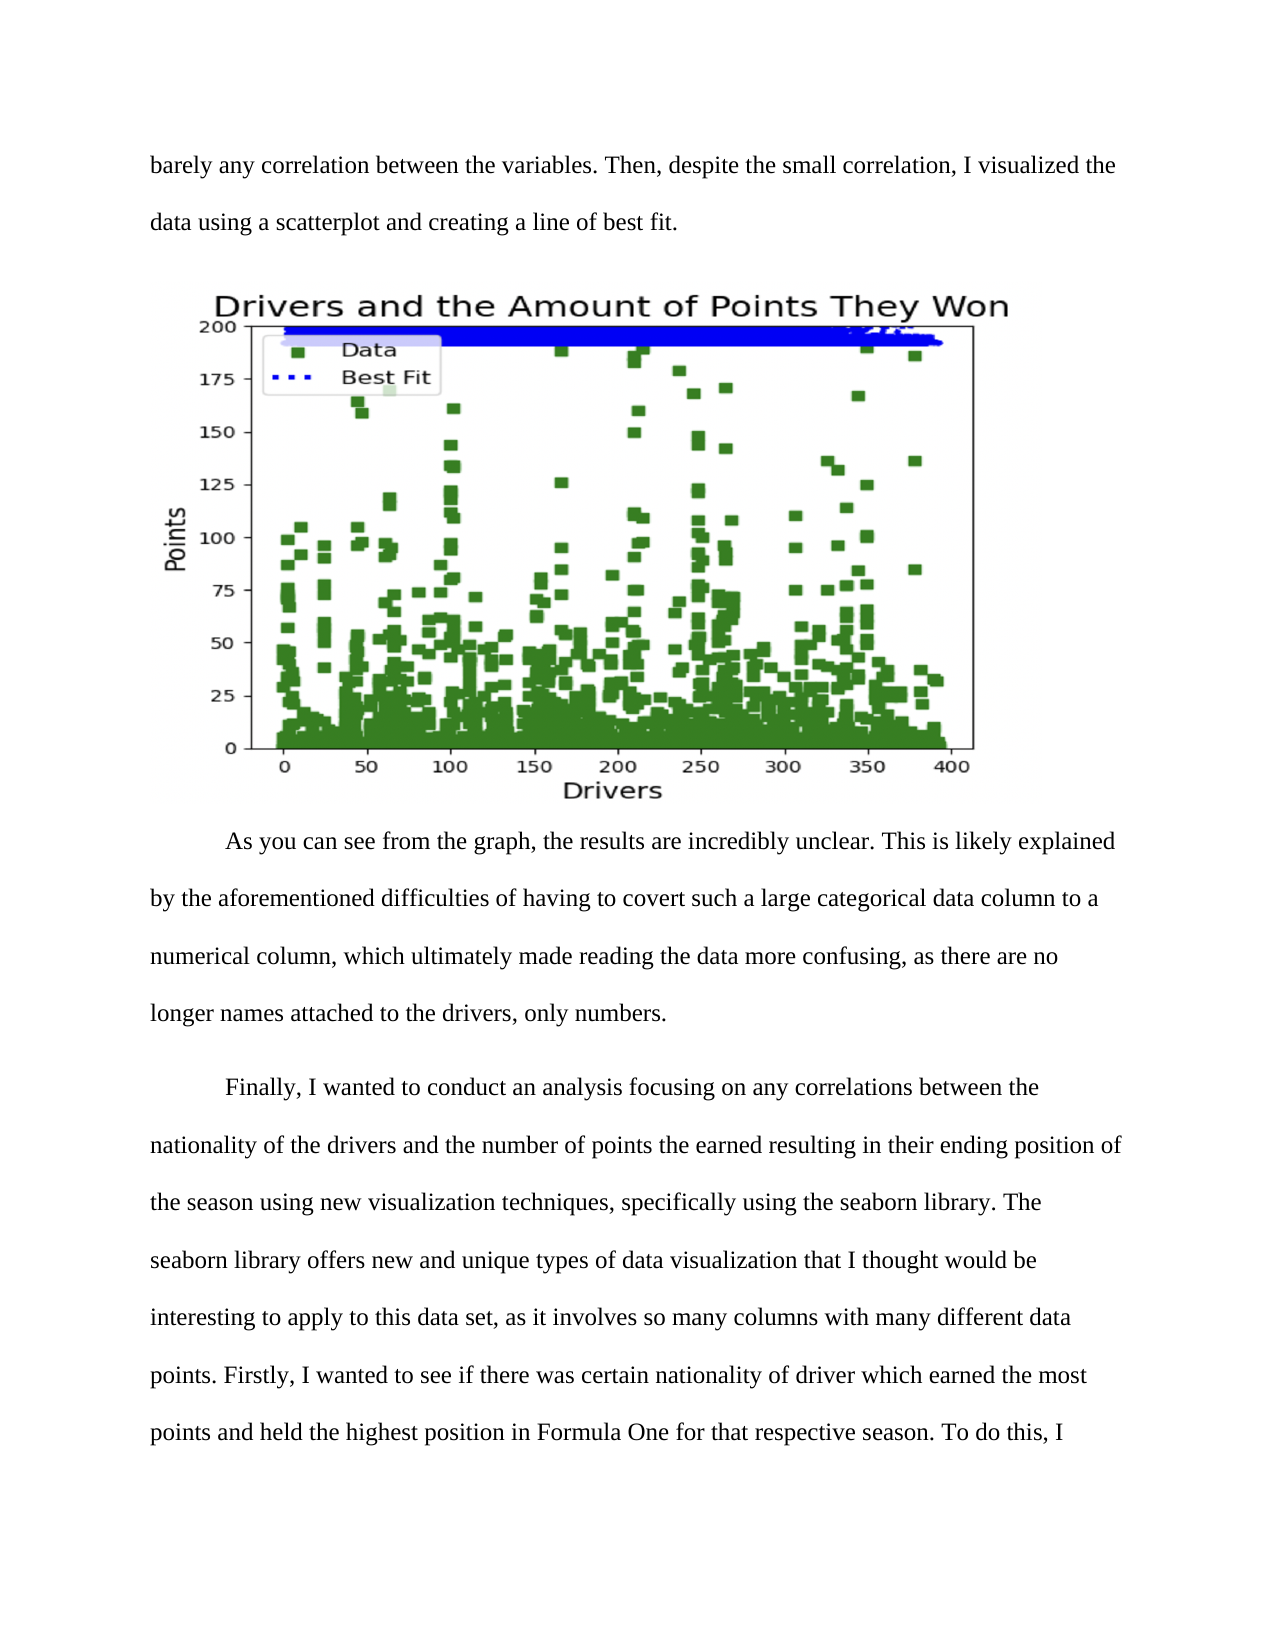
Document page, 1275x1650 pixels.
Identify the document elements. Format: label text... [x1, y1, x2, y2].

text Finally, I wanted to conduct an analysis focusing on any correlations between the nationality of the drivers and the number of points the earned resulting in their ending position of the season using new visualization techniques, specifically using the seaborn library. The seaborn library offers new and unique types of data visualization that I thought would be interesting to apply to this data set, as it involves so many columns with many different data points. Firstly, I wanted to see if there was certain nationality of driver which earned the most points and held the highest position in Formula One for that respective season. To do this, I [150, 1072, 1125, 1446]
text barely any correlation between the variables. Then, despite the small correlation, I visualized the data using a scatterplot and creating a line of best fit. [150, 150, 1125, 236]
text As you can see from the graph, the results are incredibly unclear. This is likely explained by the aforementioned difficulties of having to covert such a large categorical data column to a numerical column, which ultimately made reading the data more confusing, as there are no longer names attached to the drivers, only numbers. [150, 826, 1125, 1027]
